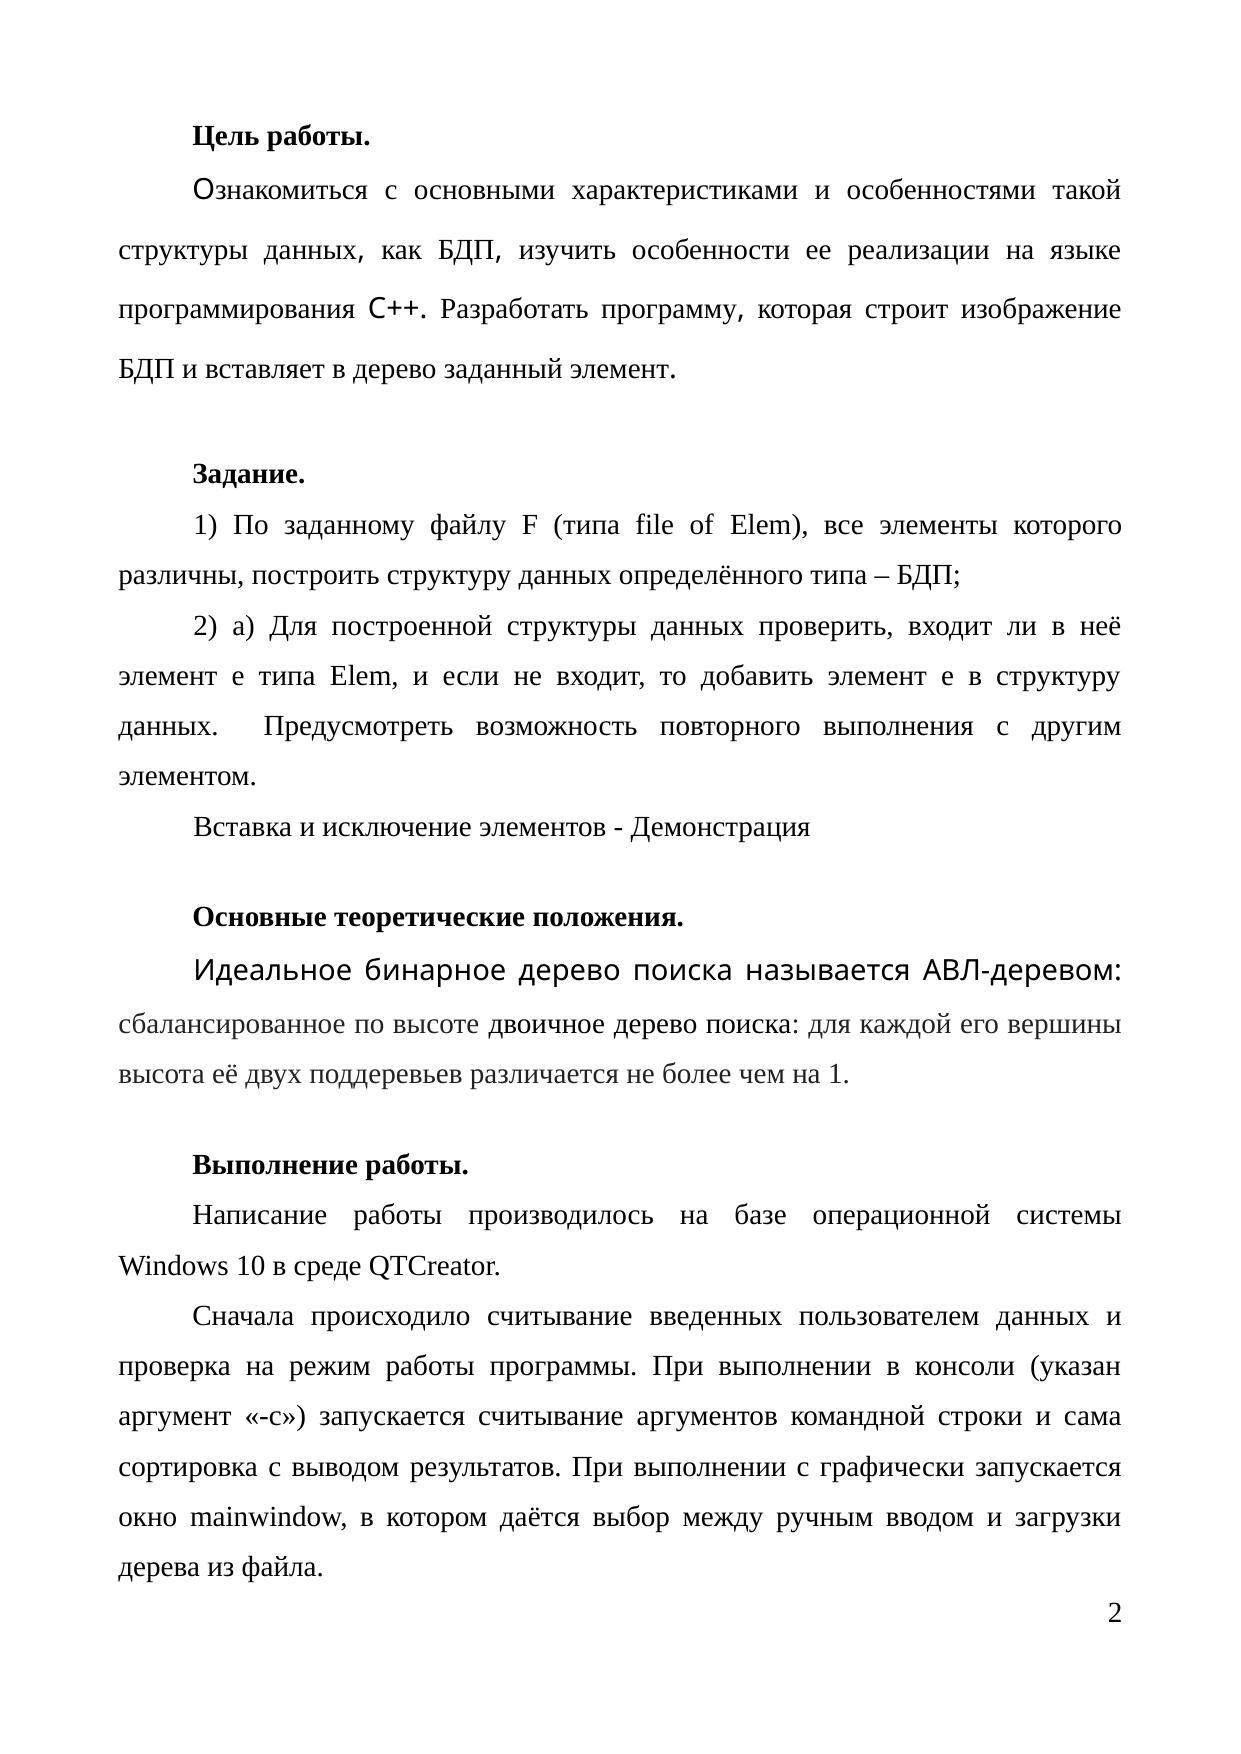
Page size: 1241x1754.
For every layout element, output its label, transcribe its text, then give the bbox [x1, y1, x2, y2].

text 2) a) Для построенной структуры данных проверить, входит ли в неё элемент е типа Elem, и если не входит, то добавить элемент е в структуру данных. Предусмотреть возможность повторного выполнения с другим элементом. [118, 608, 1122, 792]
text Ознакомиться с основными характеристиками и особенностями такой структуры данных, как БДП, изучить особенности ее реализации на языке программирования C++. Разработать программу, которая строит изображение БДП и вставляет в дерево заданный элемент. [118, 168, 1122, 387]
subtitle Выполнение работы. [118, 1147, 1122, 1181]
text Сначала происходило считывание введенных пользователем данных и проверка на режим работы программы. При выполнении в консоли (указан аргумент «-c») запускается считывание аргументов командной строки и сама сортировка с выводом результатов. При выполнении с графически запускается окно mainwindow, в котором даётся выбор между ручным вводом и загрузки дерева из файла. [118, 1298, 1122, 1583]
text 1) По заданному файлу F (типа file of Elem), все элементы которого различны, построить структуру данных определённого типа – БДП; [118, 507, 1122, 591]
subtitle Идеальное бинарное дерево поиска называется АВЛ-деревом: сбалансированное по высоте двоичное дерево поиска: для каждой его вершины высота её двух поддеревьев различается не более чем на 1. [118, 950, 1122, 1090]
text Написание работы производилось на базе операционной системы Windows 10 в среде QTCreator. [118, 1197, 1122, 1281]
subtitle Основные теоретические положения. [118, 899, 1122, 933]
subtitle Цель работы. [118, 118, 1122, 152]
text Вставка и исключение элементов - Демонстрация [118, 809, 1122, 842]
subtitle Задание. [118, 457, 1122, 490]
